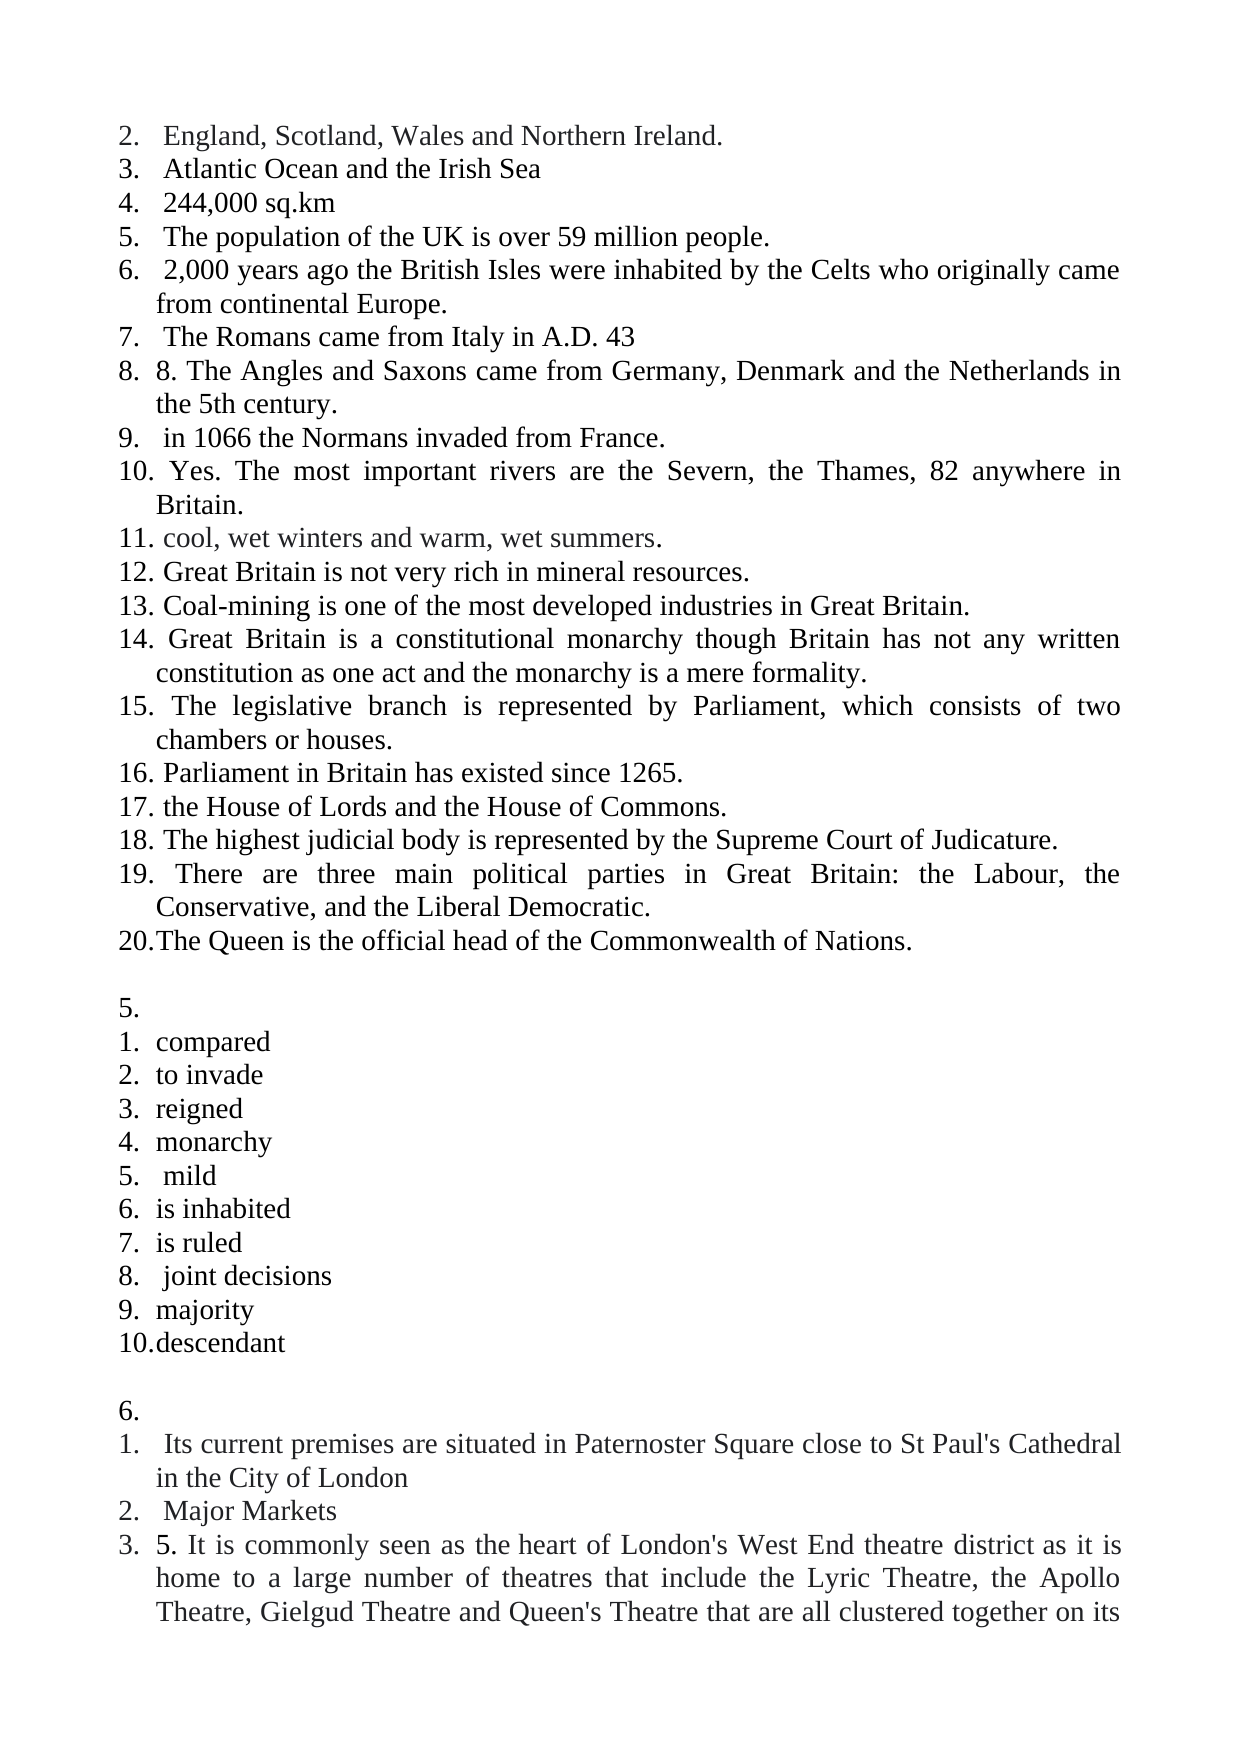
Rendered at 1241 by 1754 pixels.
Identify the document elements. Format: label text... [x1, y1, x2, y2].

list 2,000 years ago the British Isles were inhabited by the Celts who originally came from continental Europe. [118, 252, 1122, 319]
list Great Britain is a constitutional monarchy though Britain has not any written constitution as one act and the monarchy is a mere formality. [118, 621, 1122, 688]
list 8. The Angles and Saxons came from Germany, Denmark and the Netherlands in the 5th century. [118, 353, 1122, 420]
list Its current premises are situated in Paternoster Square close to St Paul's Cathedral in the City of London [118, 1426, 1122, 1493]
list 244,000 sq.km [118, 185, 1122, 219]
list compared [118, 1024, 1122, 1057]
list is ruled [118, 1225, 1122, 1258]
list to invade [118, 1057, 1122, 1091]
list majority [118, 1292, 1122, 1326]
list The Romans came from Italy in A.D. 43 [118, 319, 1122, 353]
list Great Britain is not very rich in mineral resources. [118, 554, 1122, 588]
list descendant [118, 1326, 1122, 1359]
list monarchy [118, 1124, 1122, 1158]
list The Queen is the official head of the Commonwealth of Nations. [118, 923, 1122, 957]
list in 1066 the Normans invaded from France. [118, 420, 1122, 453]
list The legislative branch is represented by Parliament, which consists of two chambers or houses. [118, 688, 1122, 755]
list joint decisions [118, 1258, 1122, 1292]
text 6. [118, 1393, 1122, 1426]
list cool, wet winters and warm, wet summers. [118, 521, 1122, 554]
list the House of Lords and the House of Commons. [118, 789, 1122, 822]
list The highest judicial body is represented by the Supreme Court of Judicature. [118, 822, 1122, 856]
list Yes. The most important rivers are the Severn, the Thames, 82 anywhere in Britain. [118, 453, 1122, 521]
list mild [118, 1158, 1122, 1191]
list is inhabited [118, 1191, 1122, 1225]
list reigned [118, 1091, 1122, 1124]
list Major Markets [118, 1493, 1122, 1527]
list The population of the UK is over 59 million people. [118, 219, 1122, 252]
list There are three main political parties in Great Britain: the Labour, the Conservative, and the Liberal Democratic. [118, 856, 1122, 923]
list 5. It is commonly seen as the heart of London's West End theatre district as it is home to a large number of theatres that include the Lyric Theatre, the Apollo Theatre, Gielgud Theatre and Queen's Theatre that are all clustered together on its [118, 1527, 1122, 1627]
list Atlantic Ocean and the Irish Sea [118, 152, 1122, 185]
list England, Scotland, Wales and Northern Ireland. [118, 118, 1122, 152]
list Coal-mining is one of the most developed industries in Great Britain. [118, 588, 1122, 621]
text 5. [118, 990, 1122, 1024]
list Parliament in Britain has existed since 1265. [118, 755, 1122, 789]
